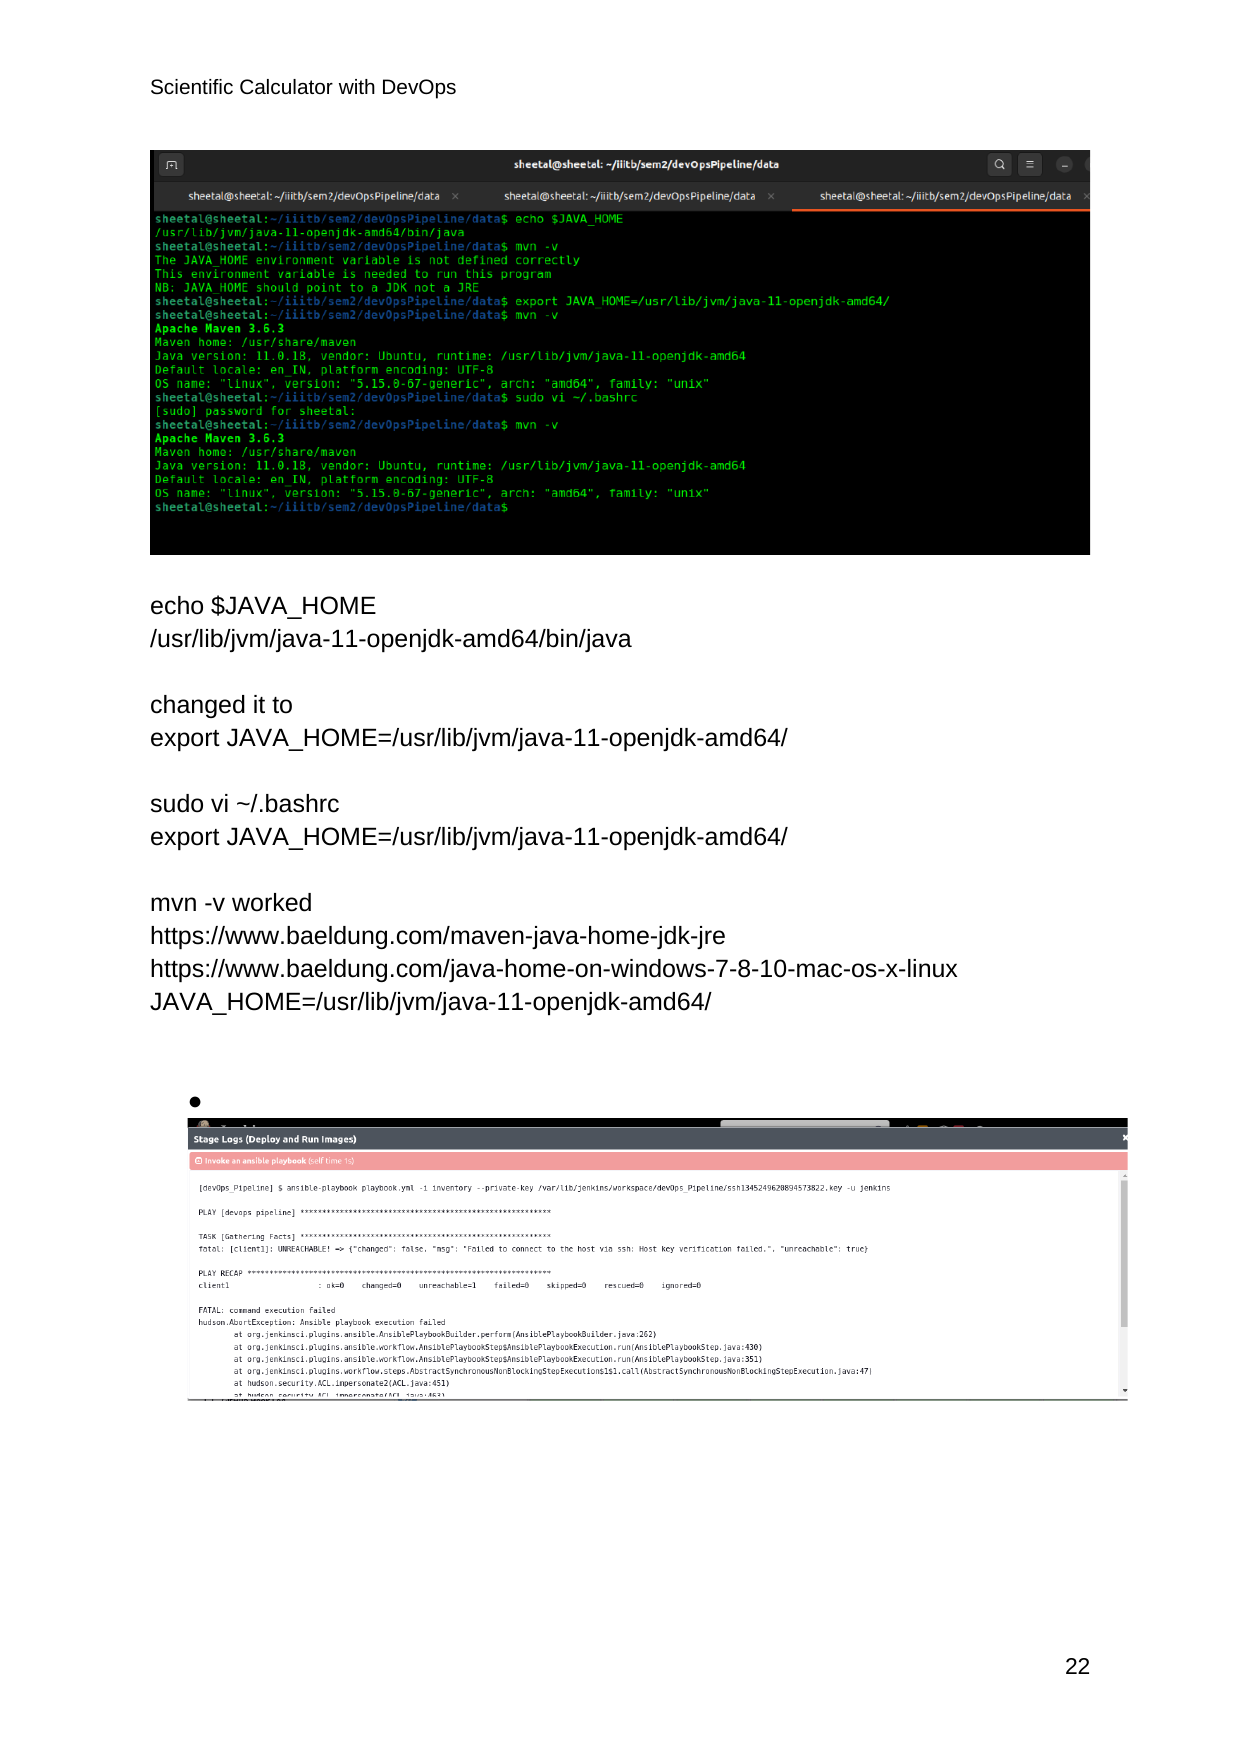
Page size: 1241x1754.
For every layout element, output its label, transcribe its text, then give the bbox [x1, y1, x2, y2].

text export JAVA_HOME=/usr/lib/jvm/java-11-openjdk-amd64/ [150, 723, 1090, 752]
picture [150, 150, 1091, 555]
text JAVA_HOME=/usr/lib/jvm/java-11-openjdk-amd64/ [150, 987, 1090, 1016]
text sudo vi ~/.bashrc [150, 789, 1090, 818]
text mvn -v worked [150, 888, 1090, 917]
text /usr/lib/jvm/java-11-openjdk-amd64/bin/java [150, 624, 1090, 653]
text https://www.baeldung.com/java-home-on-windows-7-8-10-mac-os-x-linux [150, 954, 1090, 983]
text export JAVA_HOME=/usr/lib/jvm/java-11-openjdk-amd64/ [150, 822, 1090, 851]
text https://www.baeldung.com/maven-java-home-jdk-jre [150, 921, 1090, 950]
text changed it to [150, 690, 1090, 719]
text echo $JAVA_HOME [150, 591, 1090, 620]
picture [187, 1118, 1128, 1401]
